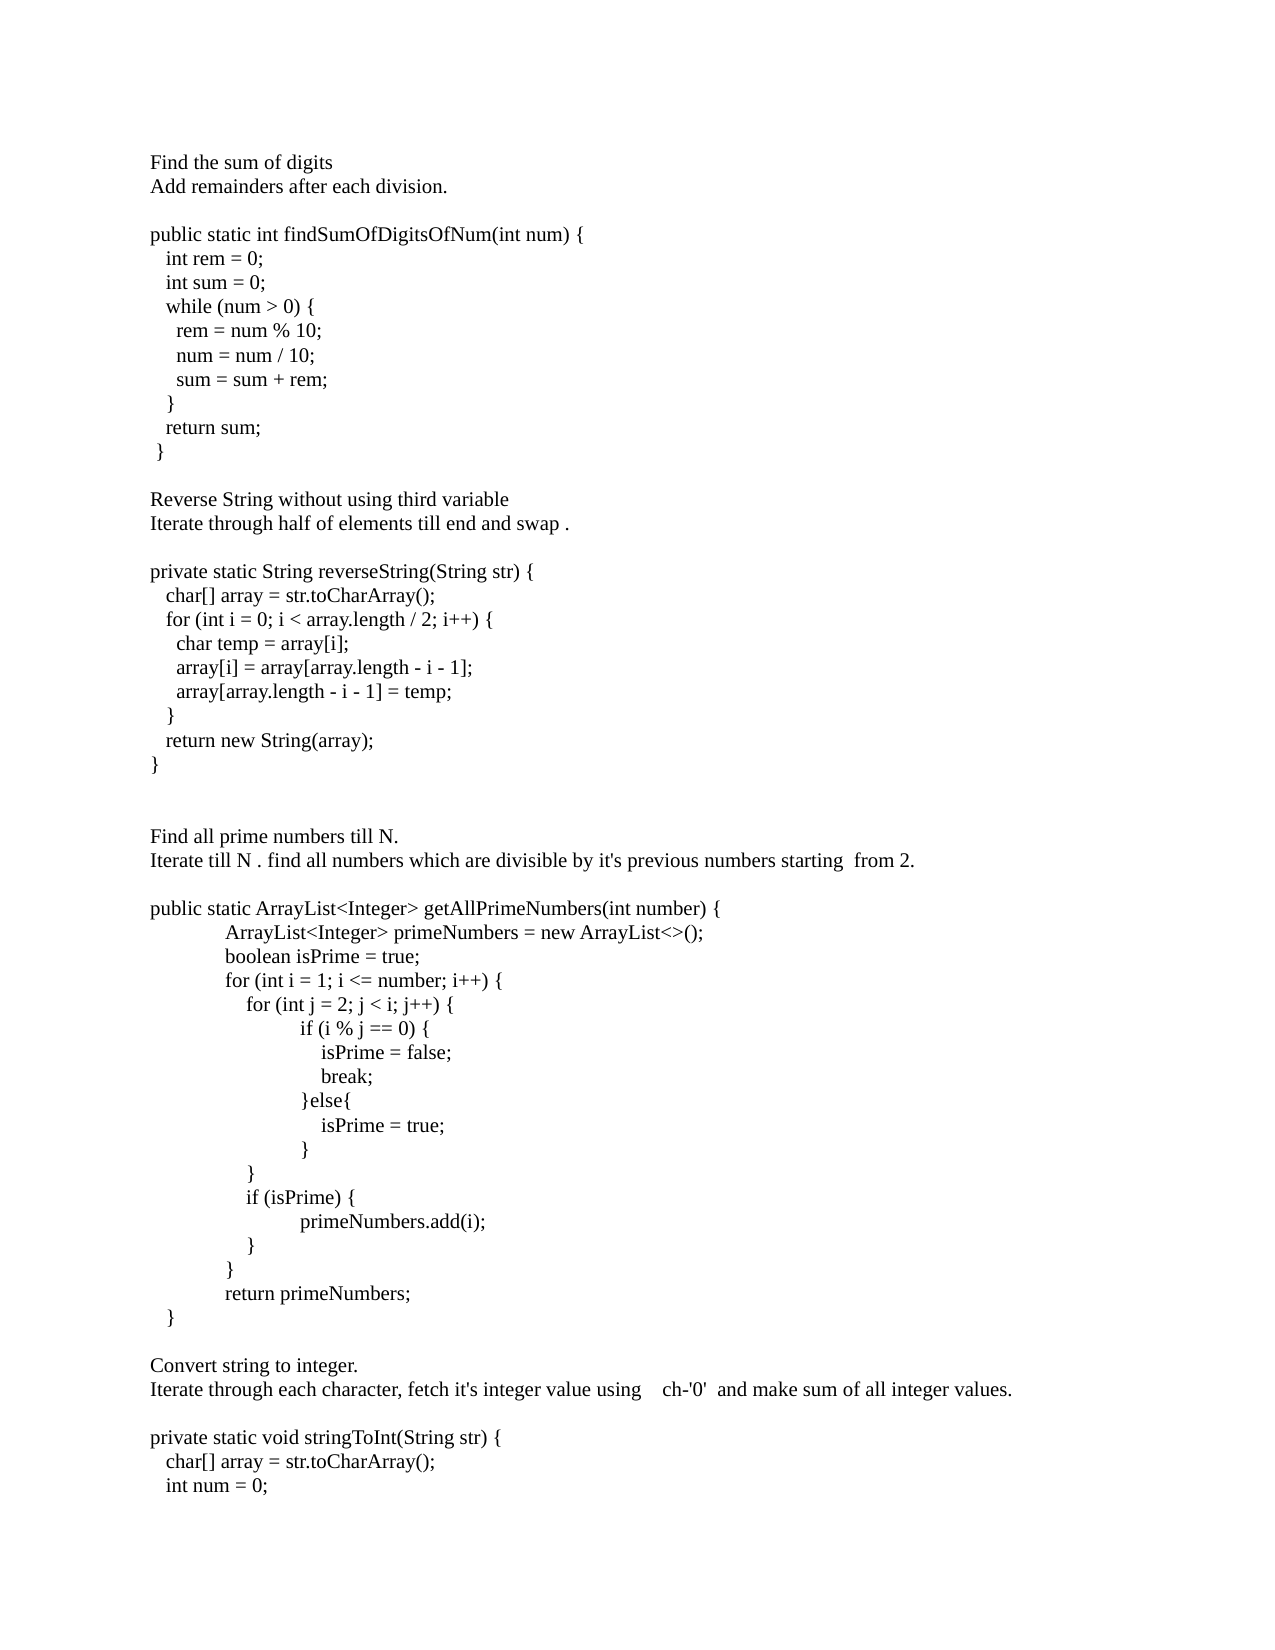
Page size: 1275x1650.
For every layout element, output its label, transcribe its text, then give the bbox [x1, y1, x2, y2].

text rem = num % 10; [150, 318, 1125, 342]
text char[] array = str.toCharArray(); [150, 583, 1125, 607]
text Iterate through half of elements till end and swap . [150, 511, 1125, 535]
text } [150, 1233, 1125, 1257]
text array[array.length - i - 1] = temp; [150, 679, 1125, 703]
text isPrime = true; [150, 1112, 1125, 1137]
text private static void stringToInt(String str) { [150, 1425, 1125, 1449]
text } [150, 1305, 1125, 1329]
text Iterate through each character, fetch it's integer value using ch-'0' and make sum of all integer values. [150, 1377, 1125, 1401]
text if (i % j == 0) { [150, 1016, 1125, 1040]
text public static ArrayList<Integer> getAllPrimeNumbers(int number) { [150, 896, 1125, 920]
text Add remainders after each division. [150, 174, 1125, 198]
text primeNumbers.add(i); [150, 1209, 1125, 1233]
text char temp = array[i]; [150, 631, 1125, 655]
text ArrayList<Integer> primeNumbers = new ArrayList<>(); [150, 920, 1125, 944]
text } [150, 1137, 1125, 1161]
text if (isPrime) { [150, 1185, 1125, 1209]
text isPrime = false; [150, 1040, 1125, 1064]
text }else{ [150, 1088, 1125, 1112]
text char[] array = str.toCharArray(); [150, 1449, 1125, 1473]
text boolean isPrime = true; [150, 944, 1125, 968]
text return primeNumbers; [150, 1281, 1125, 1305]
text array[i] = array[array.length - i - 1]; [150, 655, 1125, 679]
text private static String reverseString(String str) { [150, 559, 1125, 583]
text } [150, 752, 1125, 776]
text } [150, 1257, 1125, 1281]
text num = num / 10; [150, 342, 1125, 367]
text public static int findSumOfDigitsOfNum(int num) { [150, 222, 1125, 246]
text } [150, 703, 1125, 727]
text Find the sum of digits [150, 150, 1125, 174]
text int rem = 0; [150, 246, 1125, 270]
text Iterate till N . find all numbers which are divisible by it's previous numbers starting from 2. [150, 848, 1125, 872]
text Reverse String without using third variable [150, 487, 1125, 511]
text int sum = 0; [150, 270, 1125, 294]
text Convert string to integer. [150, 1353, 1125, 1377]
text for (int i = 0; i < array.length / 2; i++) { [150, 607, 1125, 631]
text } [150, 1161, 1125, 1185]
text return sum; [150, 415, 1125, 439]
text } [150, 439, 1125, 463]
text int num = 0; [150, 1473, 1125, 1497]
text } [150, 391, 1125, 415]
text for (int j = 2; j < i; j++) { [150, 992, 1125, 1016]
text Find all prime numbers till N. [150, 824, 1125, 848]
text return new String(array); [150, 727, 1125, 752]
text sum = sum + rem; [150, 367, 1125, 391]
text while (num > 0) { [150, 294, 1125, 318]
text for (int i = 1; i <= number; i++) { [150, 968, 1125, 992]
text break; [150, 1064, 1125, 1088]
